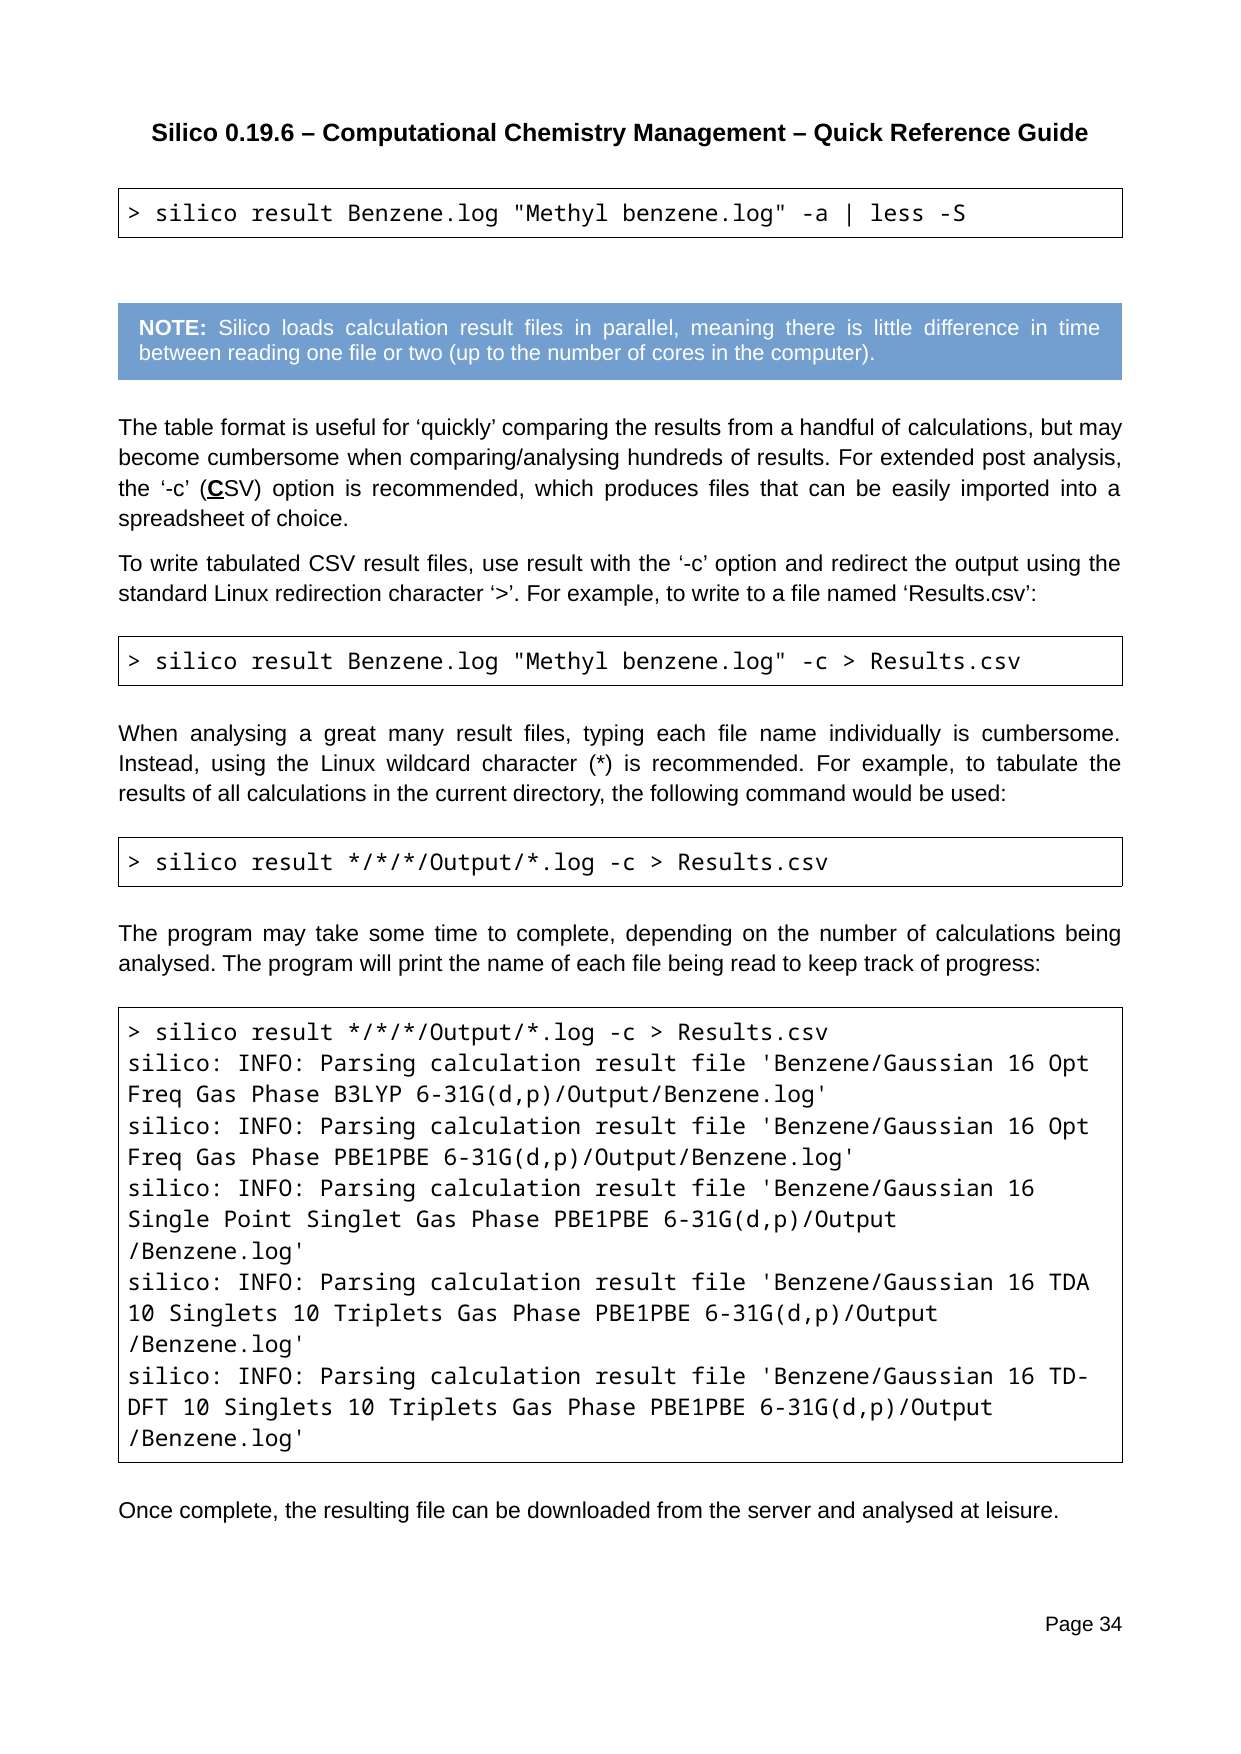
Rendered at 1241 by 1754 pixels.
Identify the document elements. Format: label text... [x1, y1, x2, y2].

text [118, 624, 1122, 636]
text [119, 838, 1122, 886]
text Once complete, the resulting file can be downloaded from the server and analysed at leisure. [118, 1463, 1122, 1523]
text > silico result Benzene.log "Methyl benzene.log" -a | less -S [127, 197, 1113, 228]
text > silico result */*/*/Output/*.log -c > Results.csv [127, 846, 1113, 877]
text The program may take some time to complete, depending on the number of calculations being analysed. The program will print the name of each file being read to keep track of progress: [118, 887, 1122, 977]
text /Benzene.log' [127, 1328, 1113, 1360]
text silico: INFO: Parsing calculation result file 'Benzene/Gaussian 16 TDA 10 Singlets 10 Triplets Gas Phase PBE1PBE 6-31G(d,p)/Output [127, 1266, 1113, 1328]
text silico: INFO: Parsing calculation result file 'Benzene/Gaussian 16 TD-DFT 10 Singlets 10 Triplets Gas Phase PBE1PBE 6-31G(d,p)/Output [127, 1360, 1113, 1422]
text When analysing a great many result files, typing each file name individually is cumbersome. Instead, using the Linux wildcard character (*) is recommended. For example, to tabulate the results of all calculations in the current directory, the following command would be used: [118, 686, 1122, 806]
text silico: INFO: Parsing calculation result file 'Benzene/Gaussian 16 Single Point Singlet Gas Phase PBE1PBE 6-31G(d,p)/Output [127, 1172, 1113, 1235]
text To write tabulated CSV result files, use result with the ‘-c’ option and redirect the output using the standard Linux redirection character ‘>’. For example, to write to a file named ‘Results.csv’: [118, 549, 1122, 606]
text [119, 637, 1122, 685]
text /Benzene.log' [127, 1235, 1113, 1266]
text The table format is useful for ‘quickly’ comparing the results from a handful of calculations, but may become cumbersome when comparing/analysing hundreds of results. For extended post analysis, the ‘-c’ (CSV) option is recommended, which produces files that can be easily imported into a spreadsheet of choice. [118, 380, 1122, 531]
text > silico result Benzene.log "Methyl benzene.log" -c > Results.csv [127, 645, 1113, 677]
text /Benzene.log' [127, 1422, 1113, 1453]
text [119, 1008, 1122, 1462]
text NOTE: Silico loads calculation result files in parallel, meaning there is little difference in time between reading one file or two (up to the number of cores in the computer). [139, 315, 1101, 365]
text silico: INFO: Parsing calculation result file 'Benzene/Gaussian 16 Opt Freq Gas Phase PBE1PBE 6-31G(d,p)/Output/Benzene.log' [127, 1110, 1113, 1172]
text [118, 825, 1122, 837]
text [118, 995, 1122, 1007]
text silico: INFO: Parsing calculation result file 'Benzene/Gaussian 16 Opt Freq Gas Phase B3LYP 6-31G(d,p)/Output/Benzene.log' [127, 1047, 1113, 1110]
text > silico result */*/*/Output/*.log -c > Results.csv [127, 1016, 1113, 1047]
